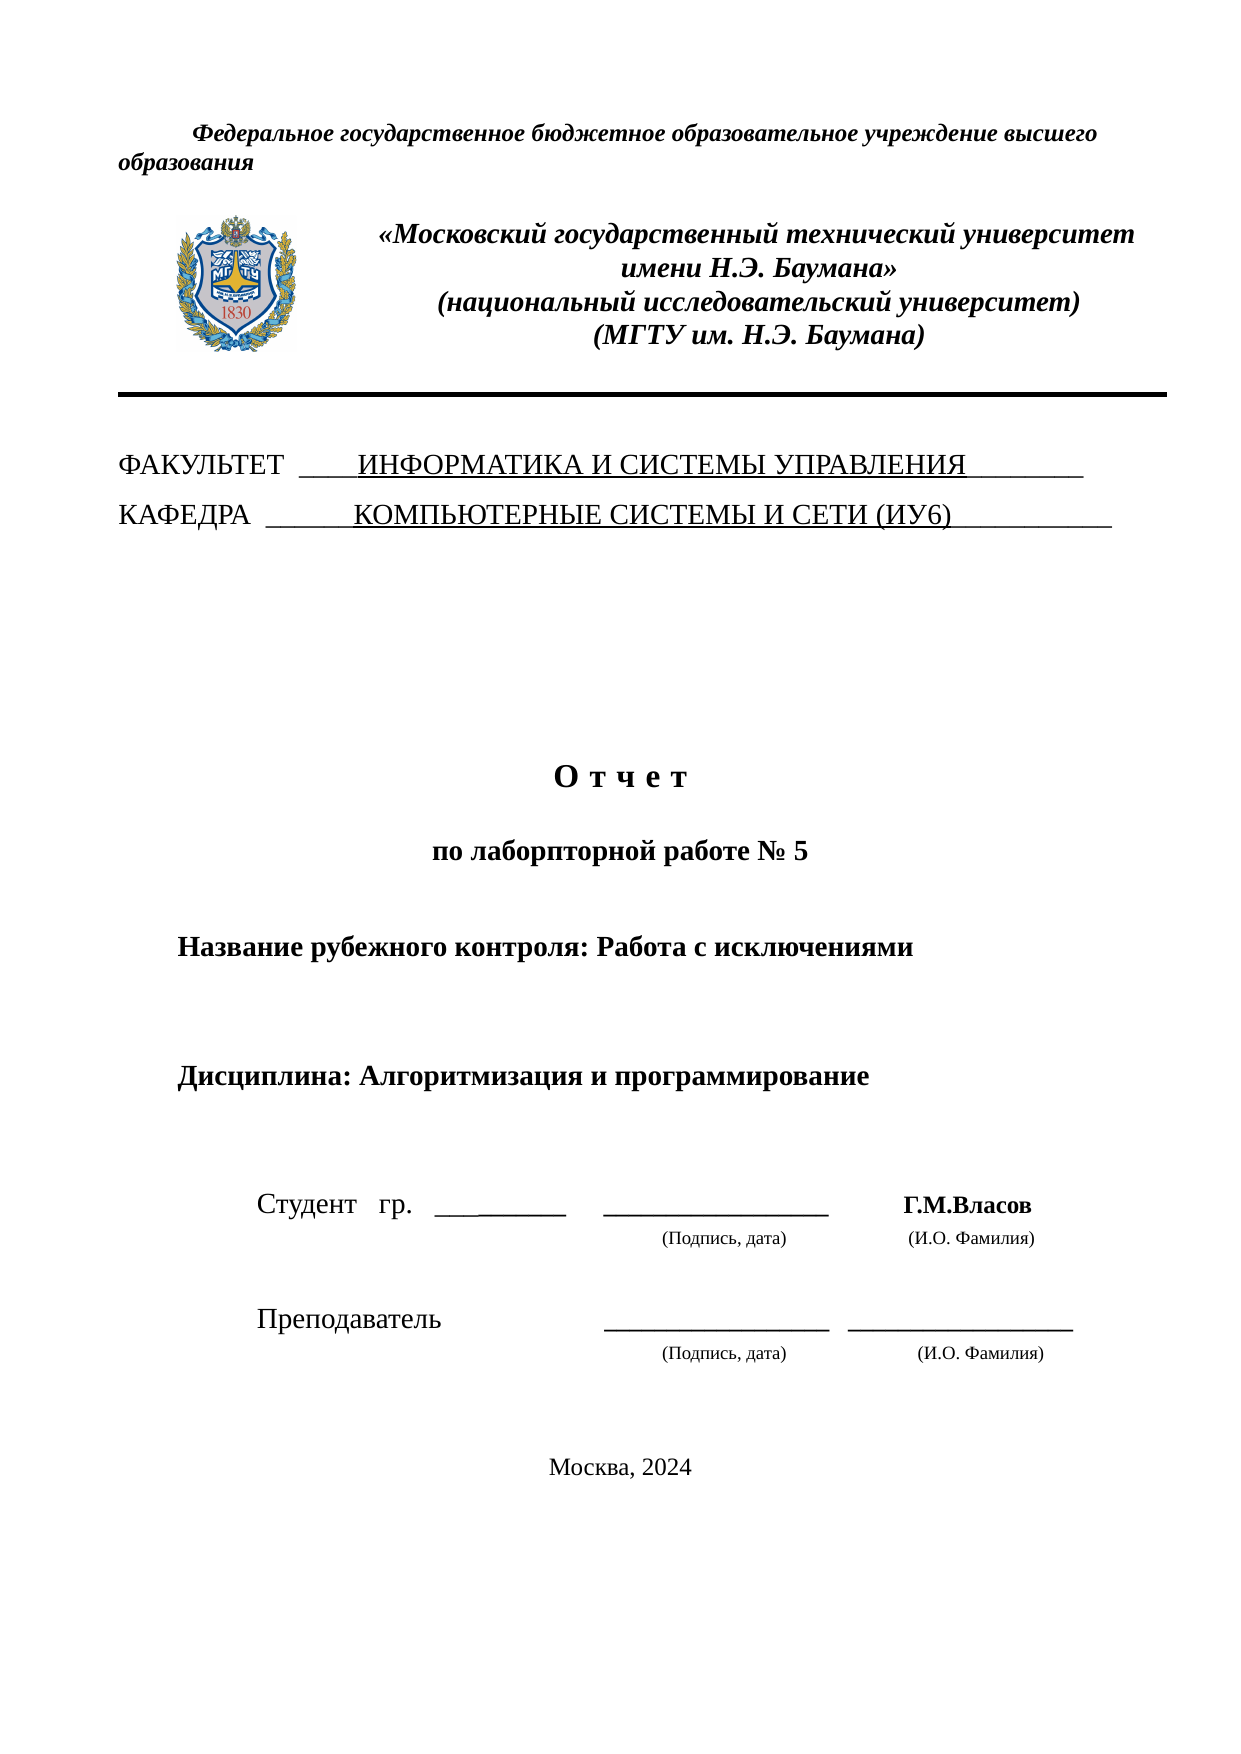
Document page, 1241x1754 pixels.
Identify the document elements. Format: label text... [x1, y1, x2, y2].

text Студент гр. __________ __________________ Г.М.Власов [118, 1188, 1122, 1219]
text (Подпись, дата) (И.О. Фамилия) [118, 1335, 1122, 1366]
subtitle Отчет [118, 757, 1122, 795]
text (Подпись, дата) (И.О. Фамилия) [118, 1219, 1122, 1251]
table_header «Московский государственный технический университет имени Н.Э. Баумана» (национальный исследовательский университет) (МГТУ им. Н.Э. Баумана) [354, 176, 1167, 392]
text Федеральное государственное бюджетное образовательное учреждение высшего образования [118, 118, 1122, 176]
table_header [118, 176, 354, 392]
text КАФЕДРА ______Компьютерные Системы и сети (ИУ6)___________ [118, 497, 1122, 531]
subtitle ФАКУЛЬТЕТ ____ИНФОРМАТИКА И СИСТЕМЫ УПРАВЛЕНИЯ________ [118, 447, 1122, 481]
picture [176, 215, 297, 352]
text Москва, 2024 [118, 1452, 1122, 1481]
text Дисциплина: Алгоритмизация и программирование [177, 1058, 1122, 1092]
text Название рубежного контроля: Работа с исключениями [177, 929, 1122, 962]
text по лаборпторной работе № 5 [118, 833, 1122, 866]
text Преподаватель __________________ __________________ [118, 1303, 1122, 1335]
